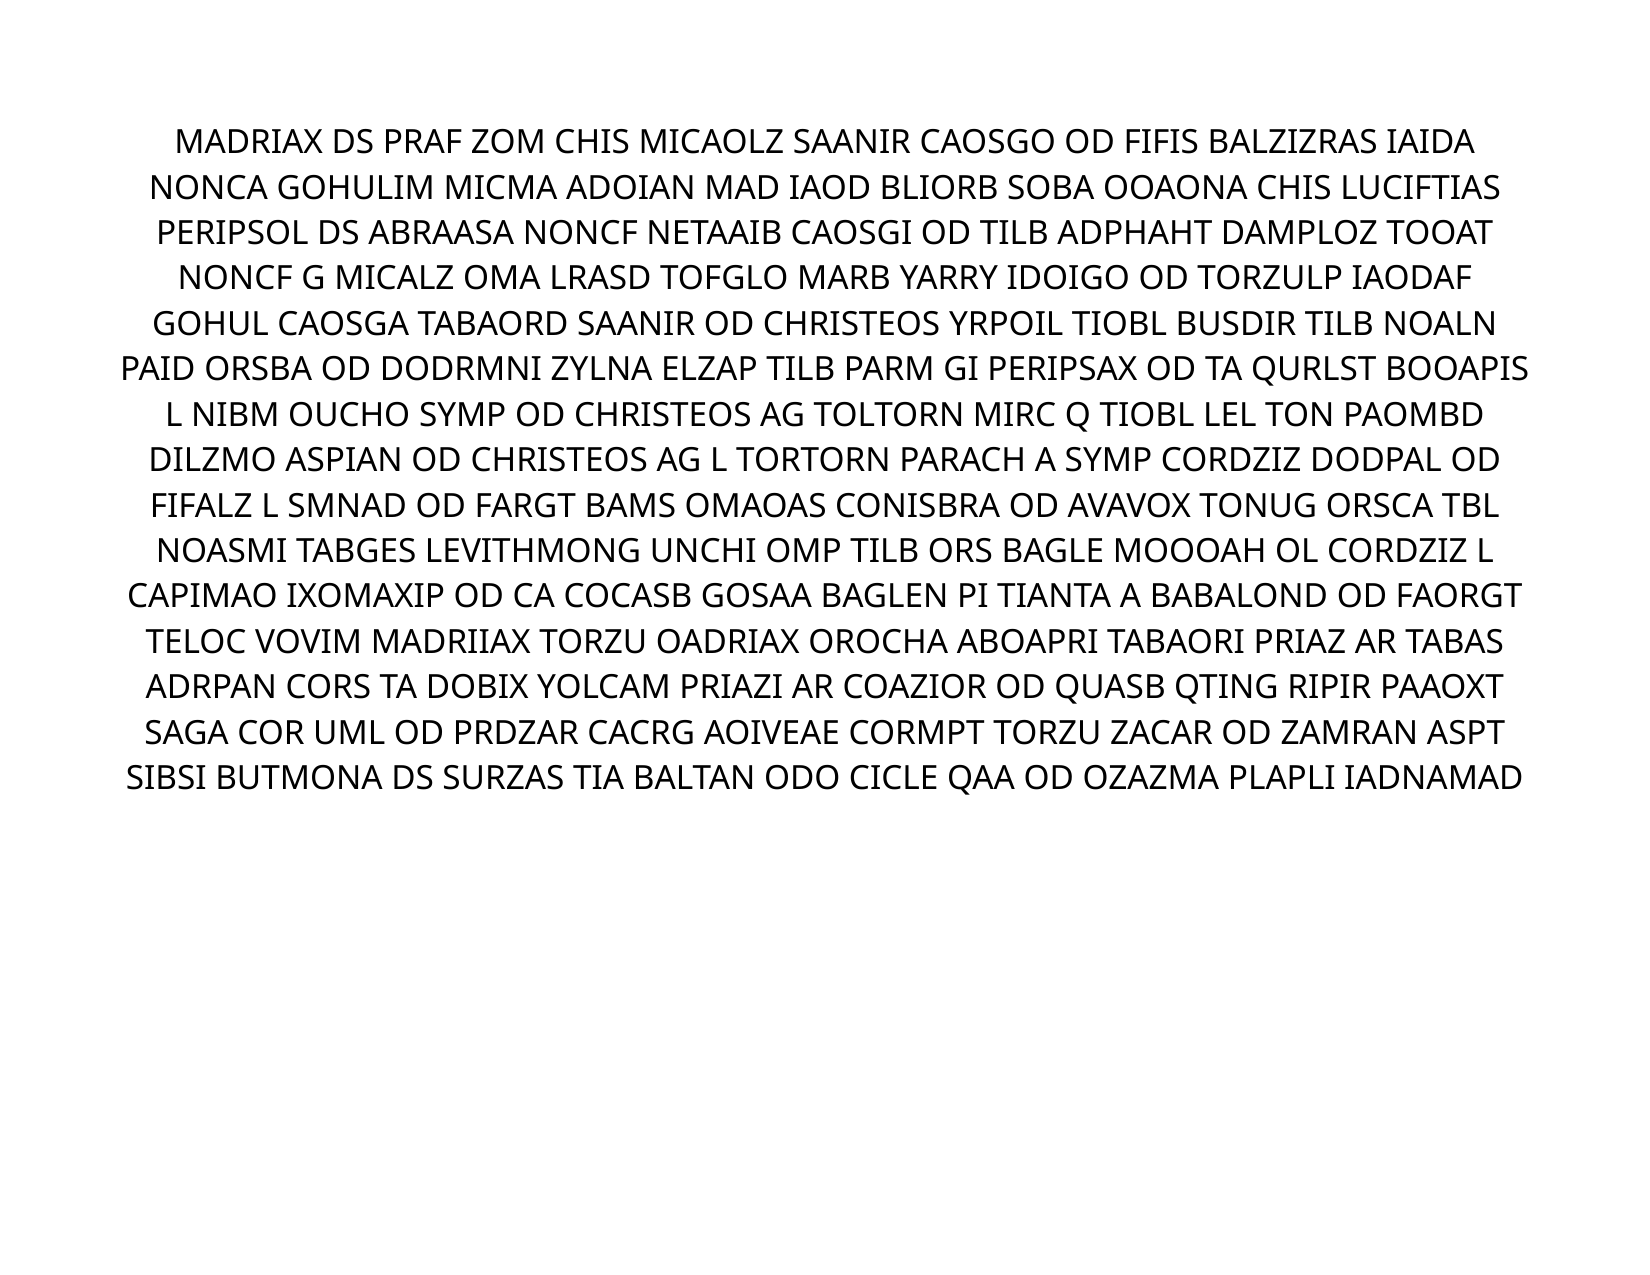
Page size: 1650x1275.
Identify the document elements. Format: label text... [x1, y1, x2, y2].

text MADRIAX DS PRAF ZOM CHIS MICAOLZ SAANIR CAOSGO OD FIFIS BALZIZRAS IAIDA NONCA GOHULIM MICMA ADOIAN MAD IAOD BLIORB SOBA OOAONA CHIS LUCIFTIAS PERIPSOL DS ABRAASA NONCF NETAAIB CAOSGI OD TILB ADPHAHT DAMPLOZ TOOAT NONCF G MICALZ OMA LRASD TOFGLO MARB YARRY IDOIGO OD TORZULP IAODAF GOHUL CAOSGA TABAORD SAANIR OD CHRISTEOS YRPOIL TIOBL BUSDIR TILB NOALN PAID ORSBA OD DODRMNI ZYLNA ELZAP TILB PARM GI PERIPSAX OD TA QURLST BOOAPIS L NIBM OUCHO SYMP OD CHRISTEOS AG TOLTORN MIRC Q TIOBL LEL TON PAOMBD DILZMO ASPIAN OD CHRISTEOS AG L TORTORN PARACH A SYMP CORDZIZ DODPAL OD FIFALZ L SMNAD OD FARGT BAMS OMAOAS CONISBRA OD AVAVOX TONUG ORSCA TBL NOASMI TABGES LEVITHMONG UNCHI OMP TILB ORS BAGLE MOOOAH OL CORDZIZ L CAPIMAO IXOMAXIP OD CA COCASB GOSAA BAGLEN PI TIANTA A BABALOND OD FAORGT TELOC VOVIM MADRIIAX TORZU OADRIAX OROCHA ABOAPRI TABAORI PRIAZ AR TABAS ADRPAN CORS TA DOBIX YOLCAM PRIAZI AR COAZIOR OD QUASB QTING RIPIR PAAOXT SAGA COR UML OD PRDZAR CACRG AOIVEAE CORMPT TORZU ZACAR OD ZAMRAN ASPT SIBSI BUTMONA DS SURZAS TIA BALTAN ODO CICLE QAA OD OZAZMA PLAPLI IADNAMAD [118, 118, 1532, 799]
